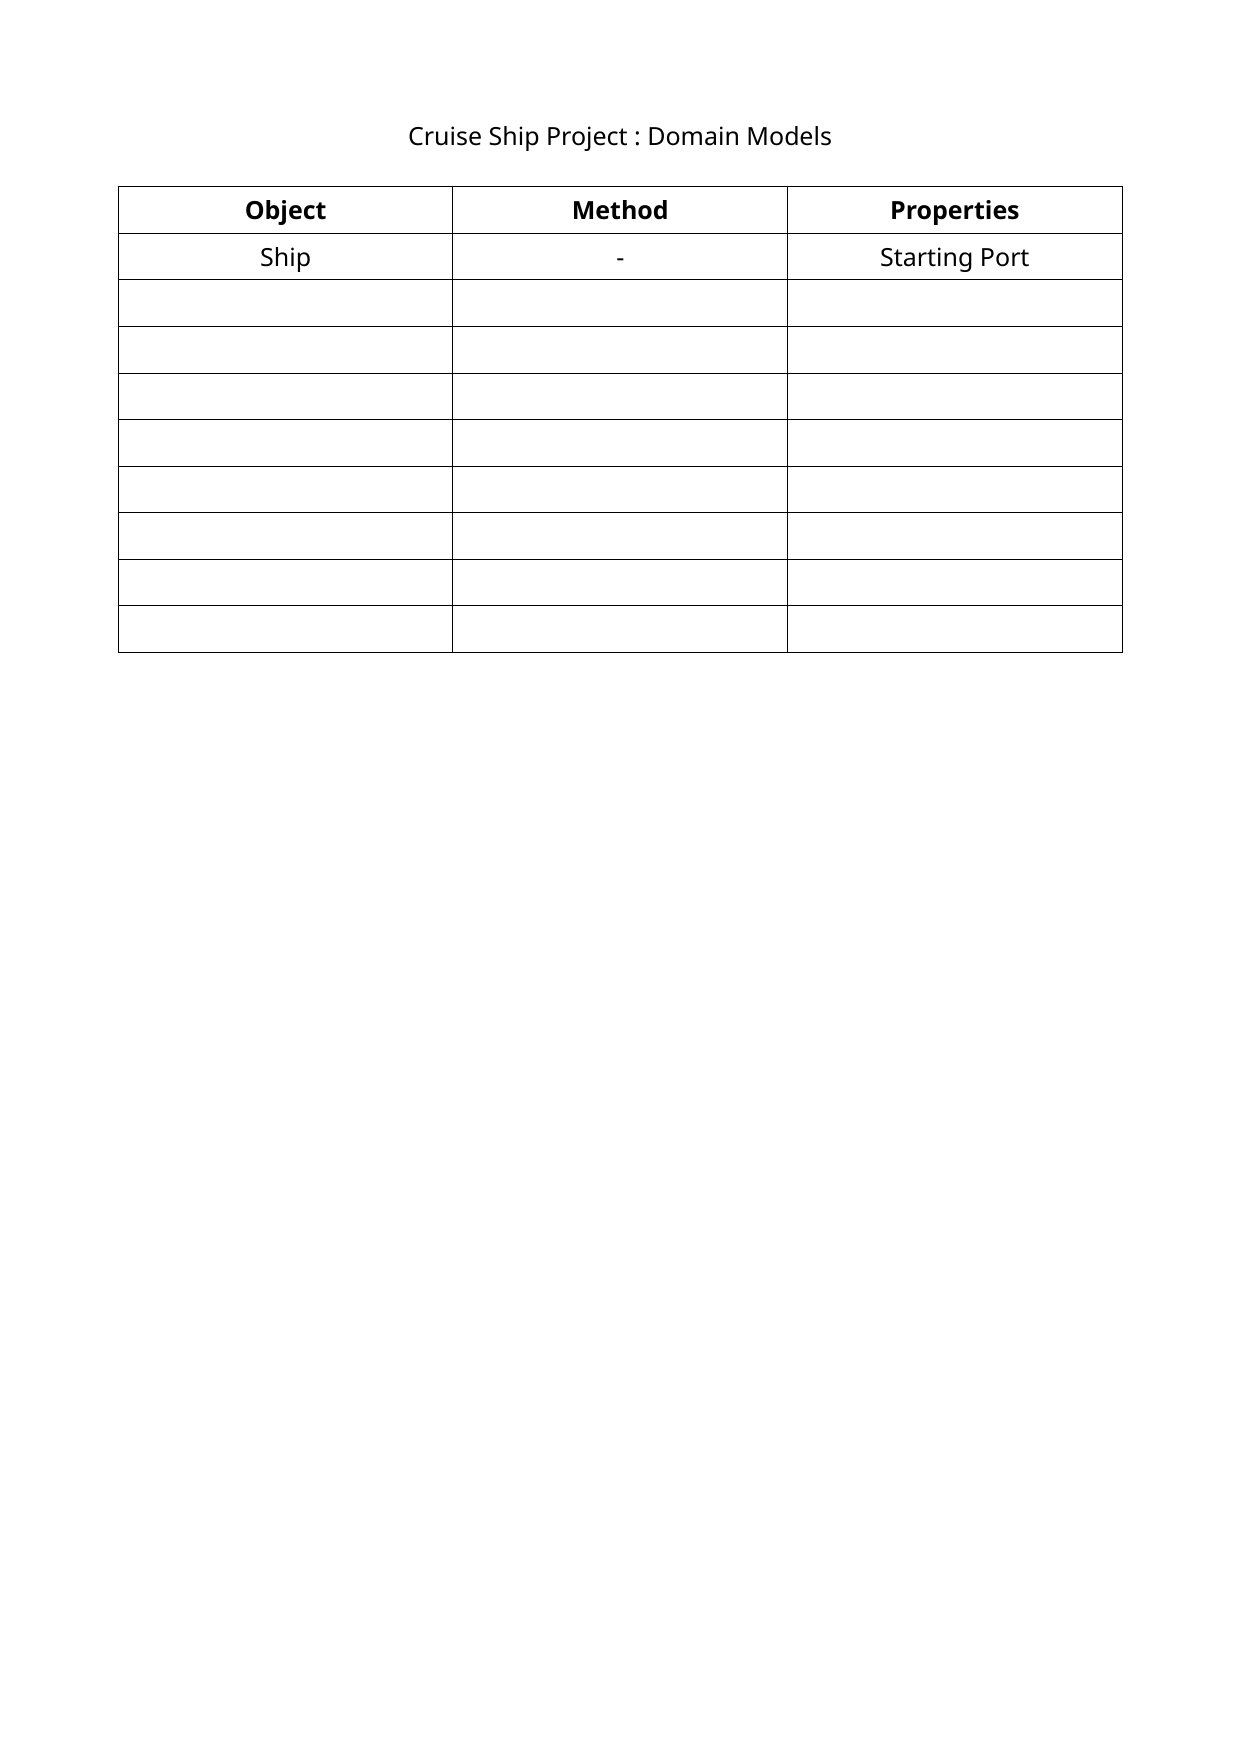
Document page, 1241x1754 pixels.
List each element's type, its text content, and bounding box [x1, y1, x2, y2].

table_cell - [453, 234, 787, 279]
table_cell [453, 374, 787, 419]
table_cell [788, 606, 1122, 652]
table_cell [119, 513, 452, 559]
table_cell [119, 560, 452, 605]
table_header Properties [788, 187, 1122, 233]
table_cell [453, 420, 787, 466]
text Cruise Ship Project : Domain Models [118, 118, 1122, 152]
table_cell Starting Port [788, 234, 1122, 279]
table_cell [788, 513, 1122, 559]
table_cell [119, 374, 452, 419]
table_cell [119, 280, 452, 326]
table_cell [119, 327, 452, 372]
table_cell [788, 560, 1122, 605]
table_cell [788, 467, 1122, 512]
table_cell [119, 606, 452, 652]
table_header Object [119, 187, 452, 233]
table_cell [453, 280, 787, 326]
table_cell [119, 420, 452, 466]
table_cell [788, 420, 1122, 466]
table_header Method [453, 187, 787, 233]
table_cell [119, 467, 452, 512]
table_cell [788, 280, 1122, 326]
table_cell [453, 606, 787, 652]
table_cell [788, 374, 1122, 419]
table_cell [453, 513, 787, 559]
table_cell [788, 327, 1122, 372]
table_cell [453, 327, 787, 372]
table_cell Ship [119, 234, 452, 279]
table_cell [453, 560, 787, 605]
table_cell [453, 467, 787, 512]
